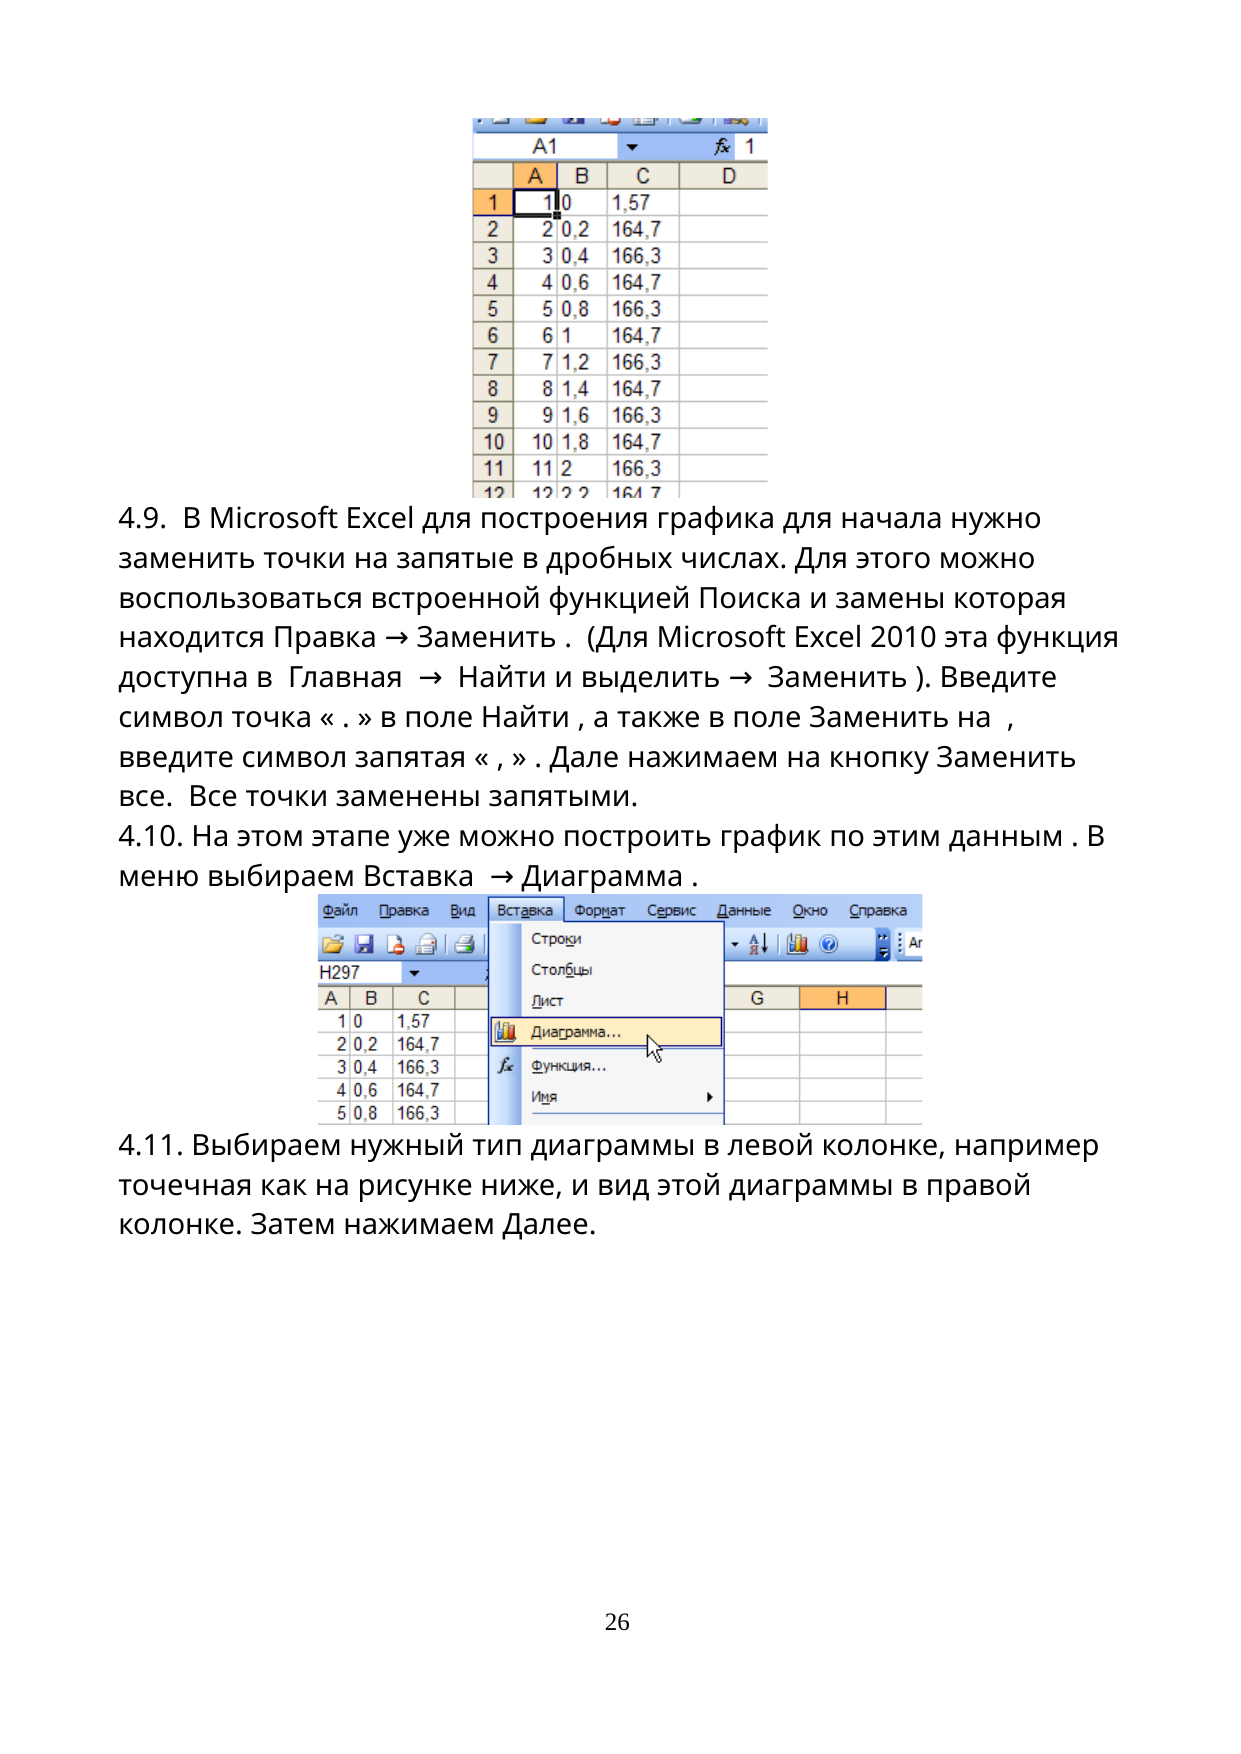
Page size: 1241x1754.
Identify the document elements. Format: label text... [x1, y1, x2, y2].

picture [317, 894, 923, 1125]
text 4.10. На этом этапе уже можно построить график по этим данным . В меню выбираем Вставка → Диаграмма . [118, 815, 1122, 894]
text 4.11. Выбираем нужный тип диаграммы в левой колонке, например точечная как на рисунке ниже, и вид этой диаграммы в правой колонке. Затем нажимаем Далее. [118, 894, 1122, 1243]
text 4.9. В Microsoft Excel для построения графика для начала нужно заменить точки на запятые в дробных числах. Для этого можно воспользоваться встроенной функцией Поиска и замены которая находится Правка → Заменить . (Для Microsoft Excel 2010 эта функция доступна в Главная → Найти и выделить → Заменить ). Введите символ точка « . » в поле Найти , а также в поле Заменить на , введите символ запятая « , » . Дале нажимаем на кнопку Заменить все. Все точки заменены запятыми. [118, 118, 1122, 815]
picture [472, 118, 768, 498]
